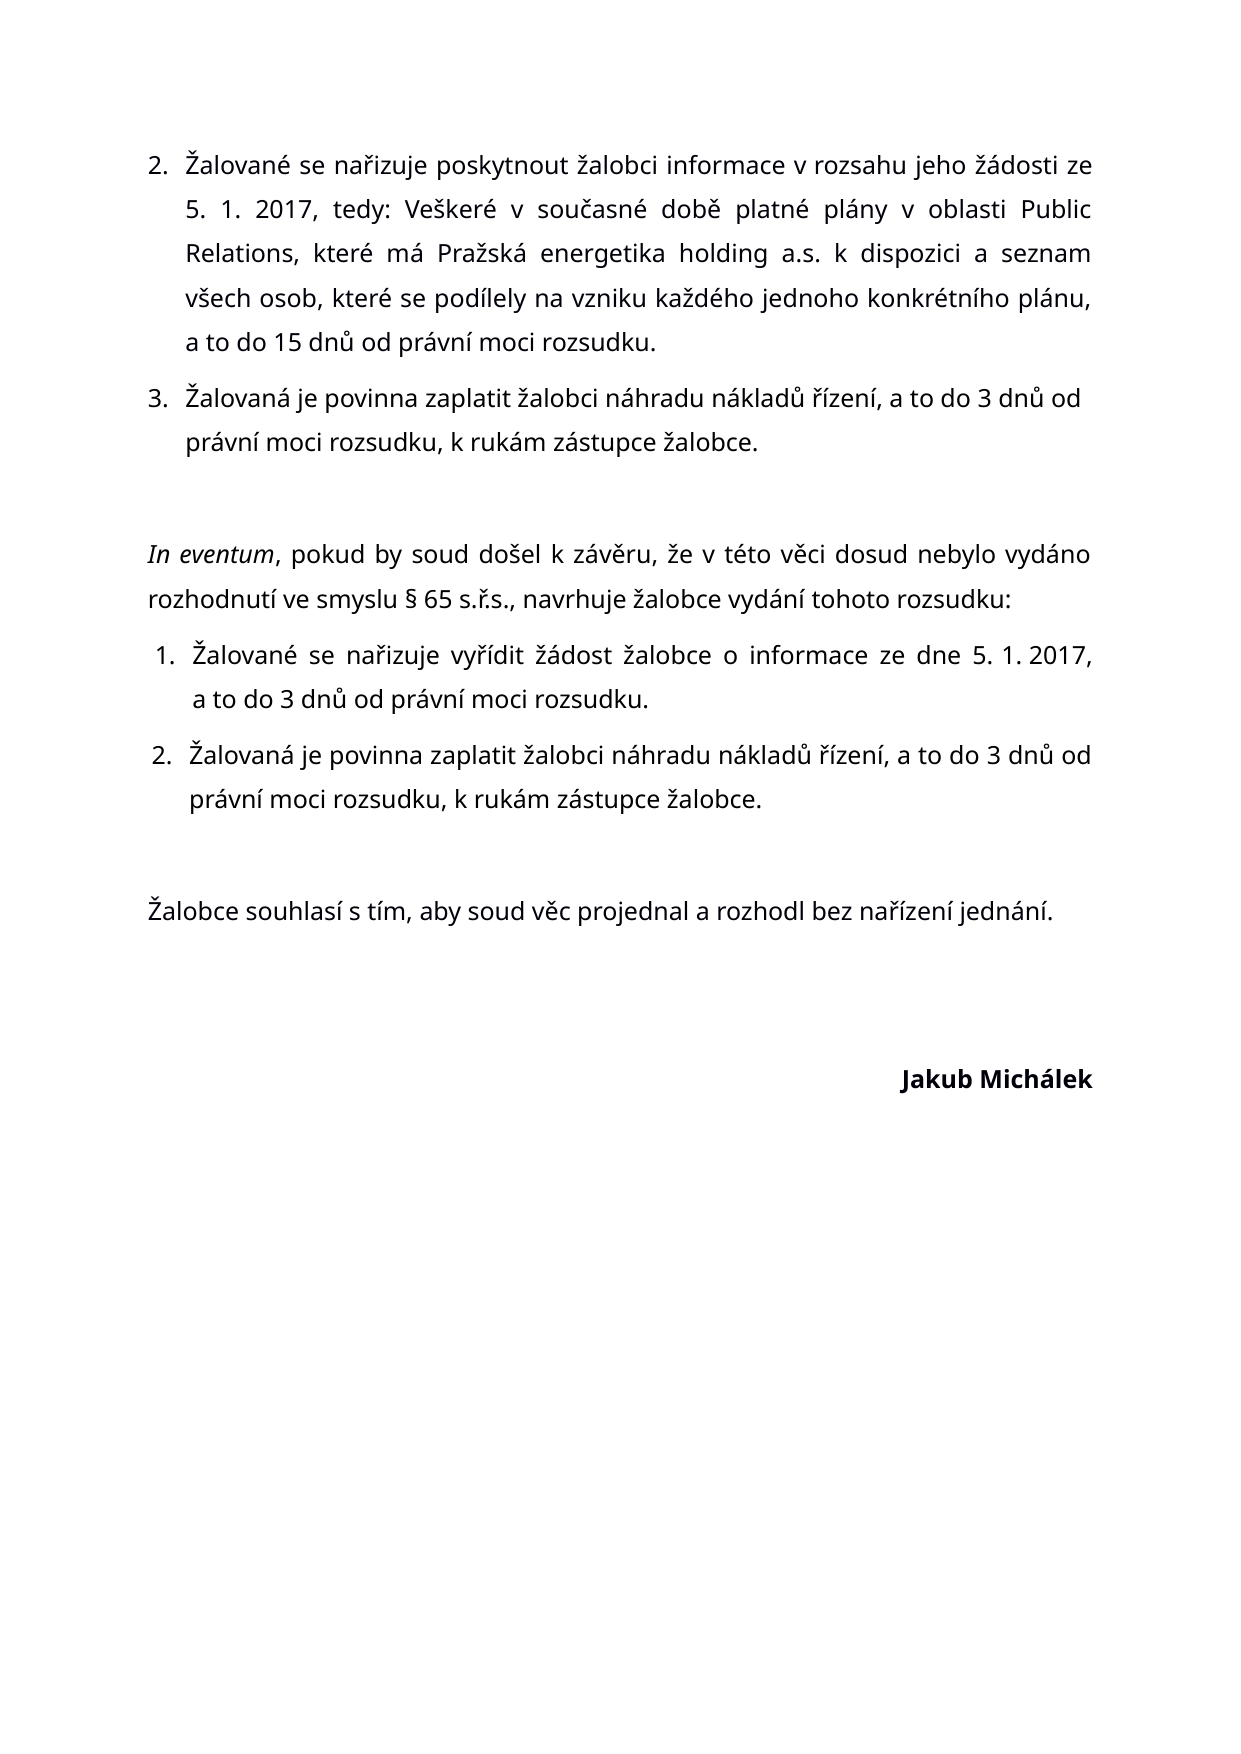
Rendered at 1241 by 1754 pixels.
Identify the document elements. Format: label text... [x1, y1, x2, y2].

list Žalovaná je povinna zaplatit žalobci náhradu nákladů řízení, a to do 3 dnů od právní moci rozsudku, k rukám zástupce žalobce. [151, 738, 1093, 816]
list Žalovaná je povinna zaplatit žalobci náhradu nákladů řízení, a to do 3 dnů od právní moci rozsudku, k rukám zástupce žalobce. [148, 381, 1093, 459]
list Žalované se nařizuje poskytnout žalobci informace v rozsahu jeho žádosti ze 5. 1. 2017, tedy: Veškeré v současné době platné plány v oblasti Public Relations, které má Pražská energetika holding a.s. k dispozici a seznam všech osob, které se podílely na vzniku každého jednoho konkrétního plánu, a to do 15 dnů od právní moci rozsudku. [148, 148, 1093, 359]
text Žalobce souhlasí s tím, aby soud věc projednal a rozhodl bez nařízení jednání. [148, 894, 1093, 928]
list Žalované se nařizuje vyřídit žádost žalobce o informace ze dne 5. 1. 2017, a to do 3 dnů od právní moci rozsudku. [154, 637, 1093, 716]
text In eventum, pokud by soud došel k závěru, že v této věci dosud nebylo vydáno rozhodnutí ve smyslu § 65 s.ř.s., navrhuje žalobce vydání tohoto rozsudku: [148, 537, 1093, 615]
text Jakub Michálek [148, 1062, 1093, 1096]
